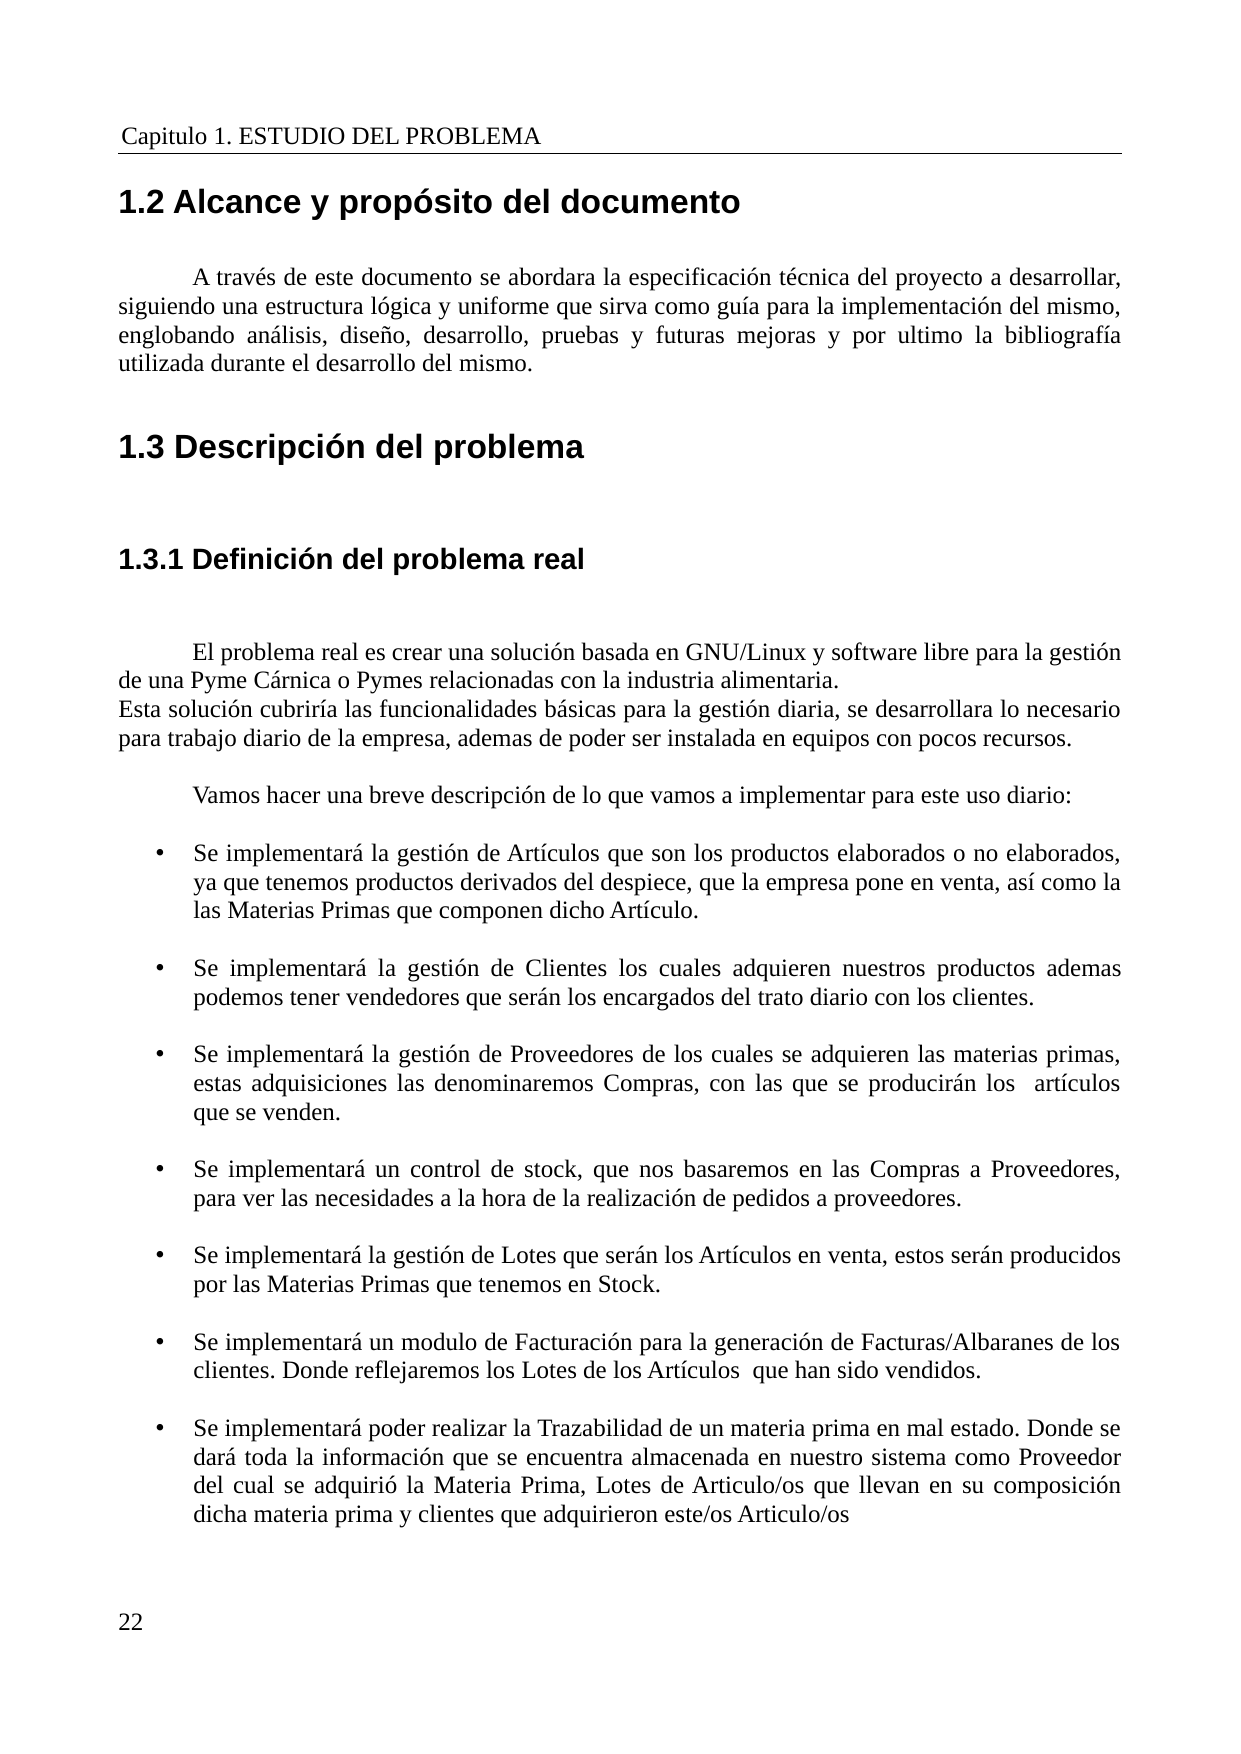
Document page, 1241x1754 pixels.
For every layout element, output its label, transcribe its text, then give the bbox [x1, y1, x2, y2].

list Se implementará un control de stock, que nos basaremos en las Compras a Proveedores, para ver las necesidades a la hora de la realización de pedidos a proveedores. [156, 1154, 1122, 1212]
subtitle 1.3 Descripción del problema [118, 427, 1122, 465]
list Se implementará la gestión de Proveedores de los cuales se adquieren las materias primas, estas adquisiciones las denominaremos Compras, con las que se producirán los artículos que se venden. [156, 1039, 1122, 1126]
subtitle 1.2 Alcance y propósito del documento [118, 182, 1122, 221]
list Se implementará la gestión de Artículos que son los productos elaborados o no elaborados, ya que tenemos productos derivados del despiece, que la empresa pone en venta, así como la las Materias Primas que componen dicho Artículo. [156, 838, 1122, 924]
list Se implementará poder realizar la Trazabilidad de un materia prima en mal estado. Donde se dará toda la información que se encuentra almacenada en nuestro sistema como Proveedor del cual se adquirió la Materia Prima, Lotes de Articulo/os que llevan en su composición dicha materia prima y clientes que adquirieron este/os Articulo/os [156, 1413, 1122, 1528]
text Vamos hacer una breve descripción de lo que vamos a implementar para este uso diario: [118, 781, 1122, 809]
subtitle 1.3.1 Definición del problema real [118, 542, 1122, 575]
text A través de este documento se abordara la especificación técnica del proyecto a desarrollar, siguiendo una estructura lógica y uniforme que sirva como guía para la implementación del mismo, englobando análisis, diseño, desarrollo, pruebas y futuras mejoras y por ultimo la bibliografía utilizada durante el desarrollo del mismo. [118, 262, 1122, 377]
list Se implementará un modulo de Facturación para la generación de Facturas/Albaranes de los clientes. Donde reflejaremos los Lotes de los Artículos que han sido vendidos. [156, 1327, 1122, 1384]
text El problema real es crear una solución basada en GNU/Linux y software libre para la gestión de una Pyme Cárnica o Pymes relacionadas con la industria alimentaria. [118, 637, 1122, 694]
list Se implementará la gestión de Clientes los cuales adquieren nuestros productos ademas podemos tener vendedores que serán los encargados del trato diario con los clientes. [156, 953, 1122, 1011]
text Esta solución cubriría las funcionalidades básicas para la gestión diaria, se desarrollara lo necesario para trabajo diario de la empresa, ademas de poder ser instalada en equipos con pocos recursos. [118, 694, 1122, 752]
list Se implementará la gestión de Lotes que serán los Artículos en venta, estos serán producidos por las Materias Primas que tenemos en Stock. [156, 1241, 1122, 1298]
